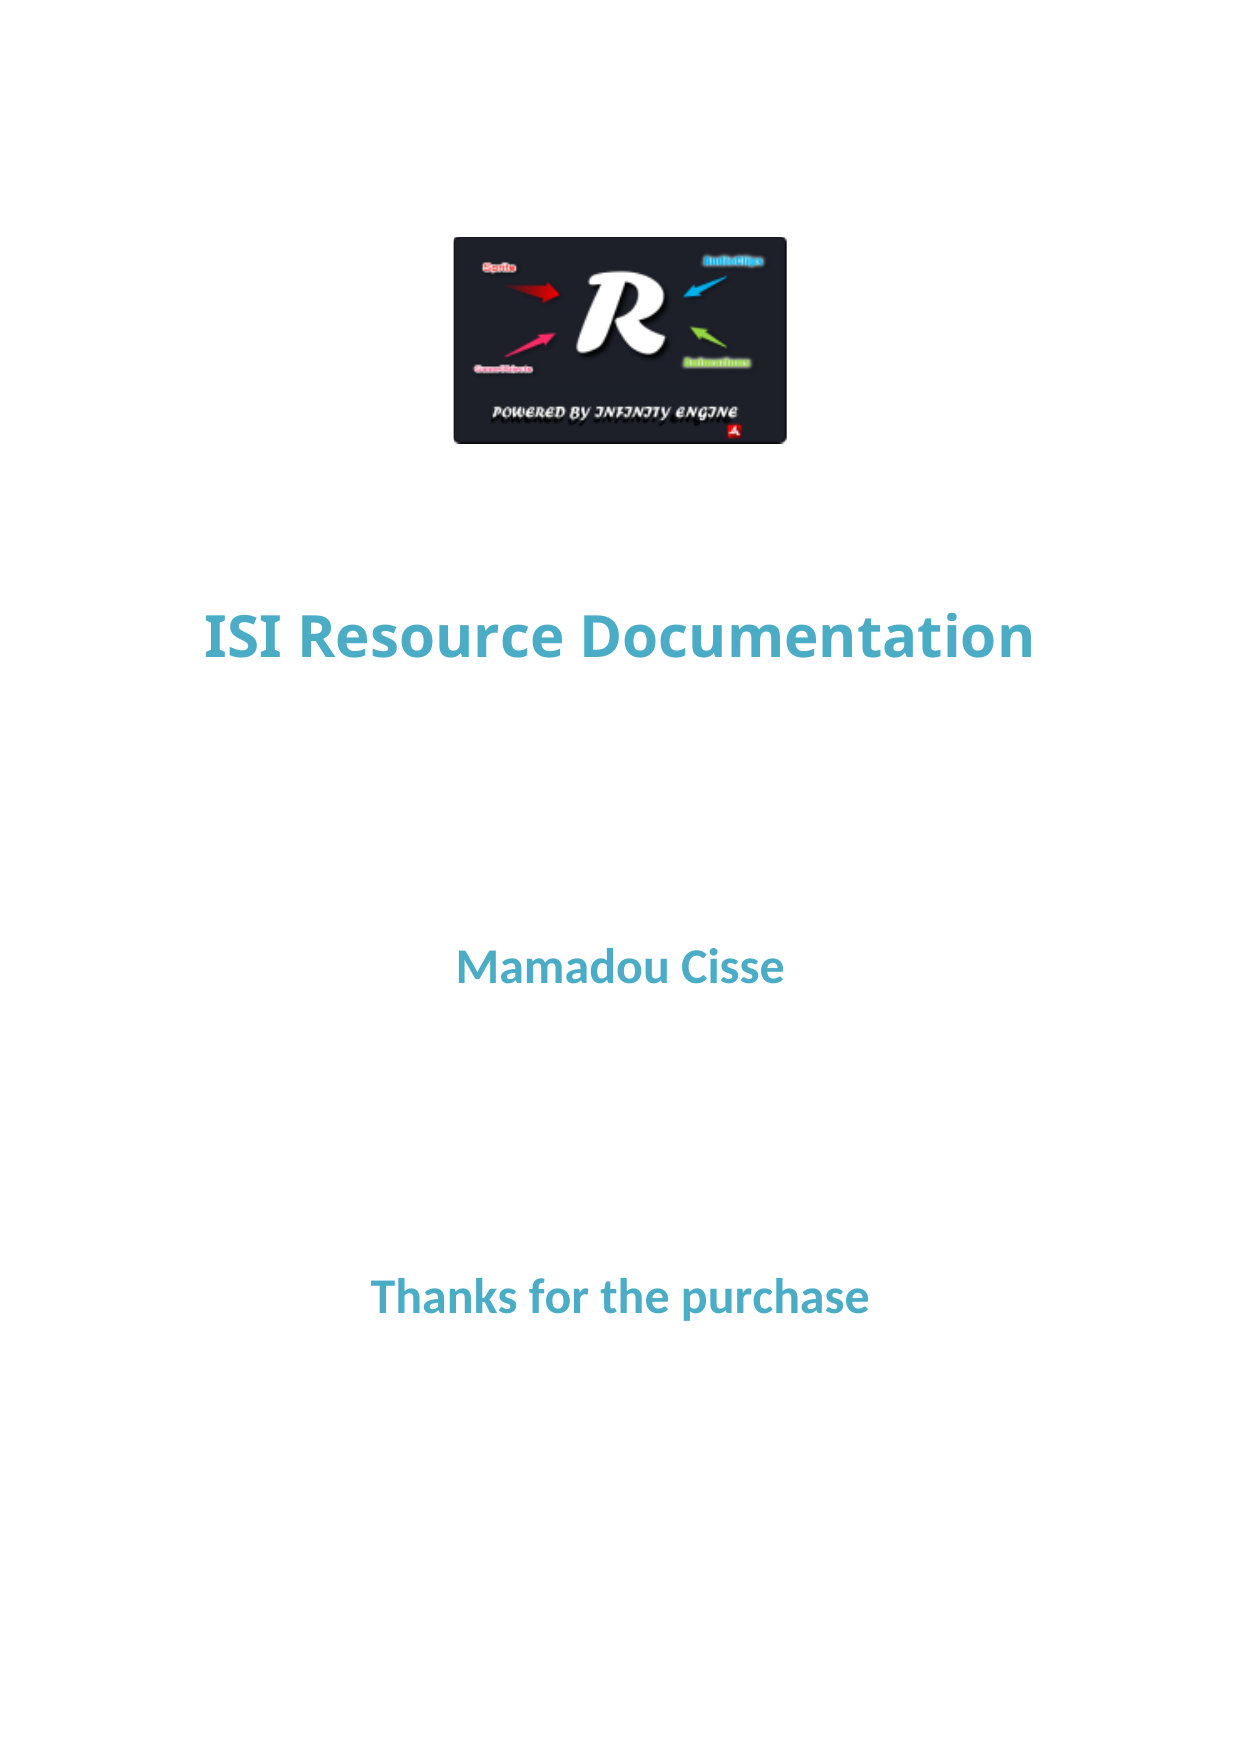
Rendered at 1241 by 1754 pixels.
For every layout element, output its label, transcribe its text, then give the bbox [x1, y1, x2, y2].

text Mamadou Cisse [148, 934, 1093, 996]
picture [453, 237, 787, 444]
text Thanks for the purchase [148, 1264, 1093, 1326]
text ISI Resource Documentation [148, 595, 1093, 675]
